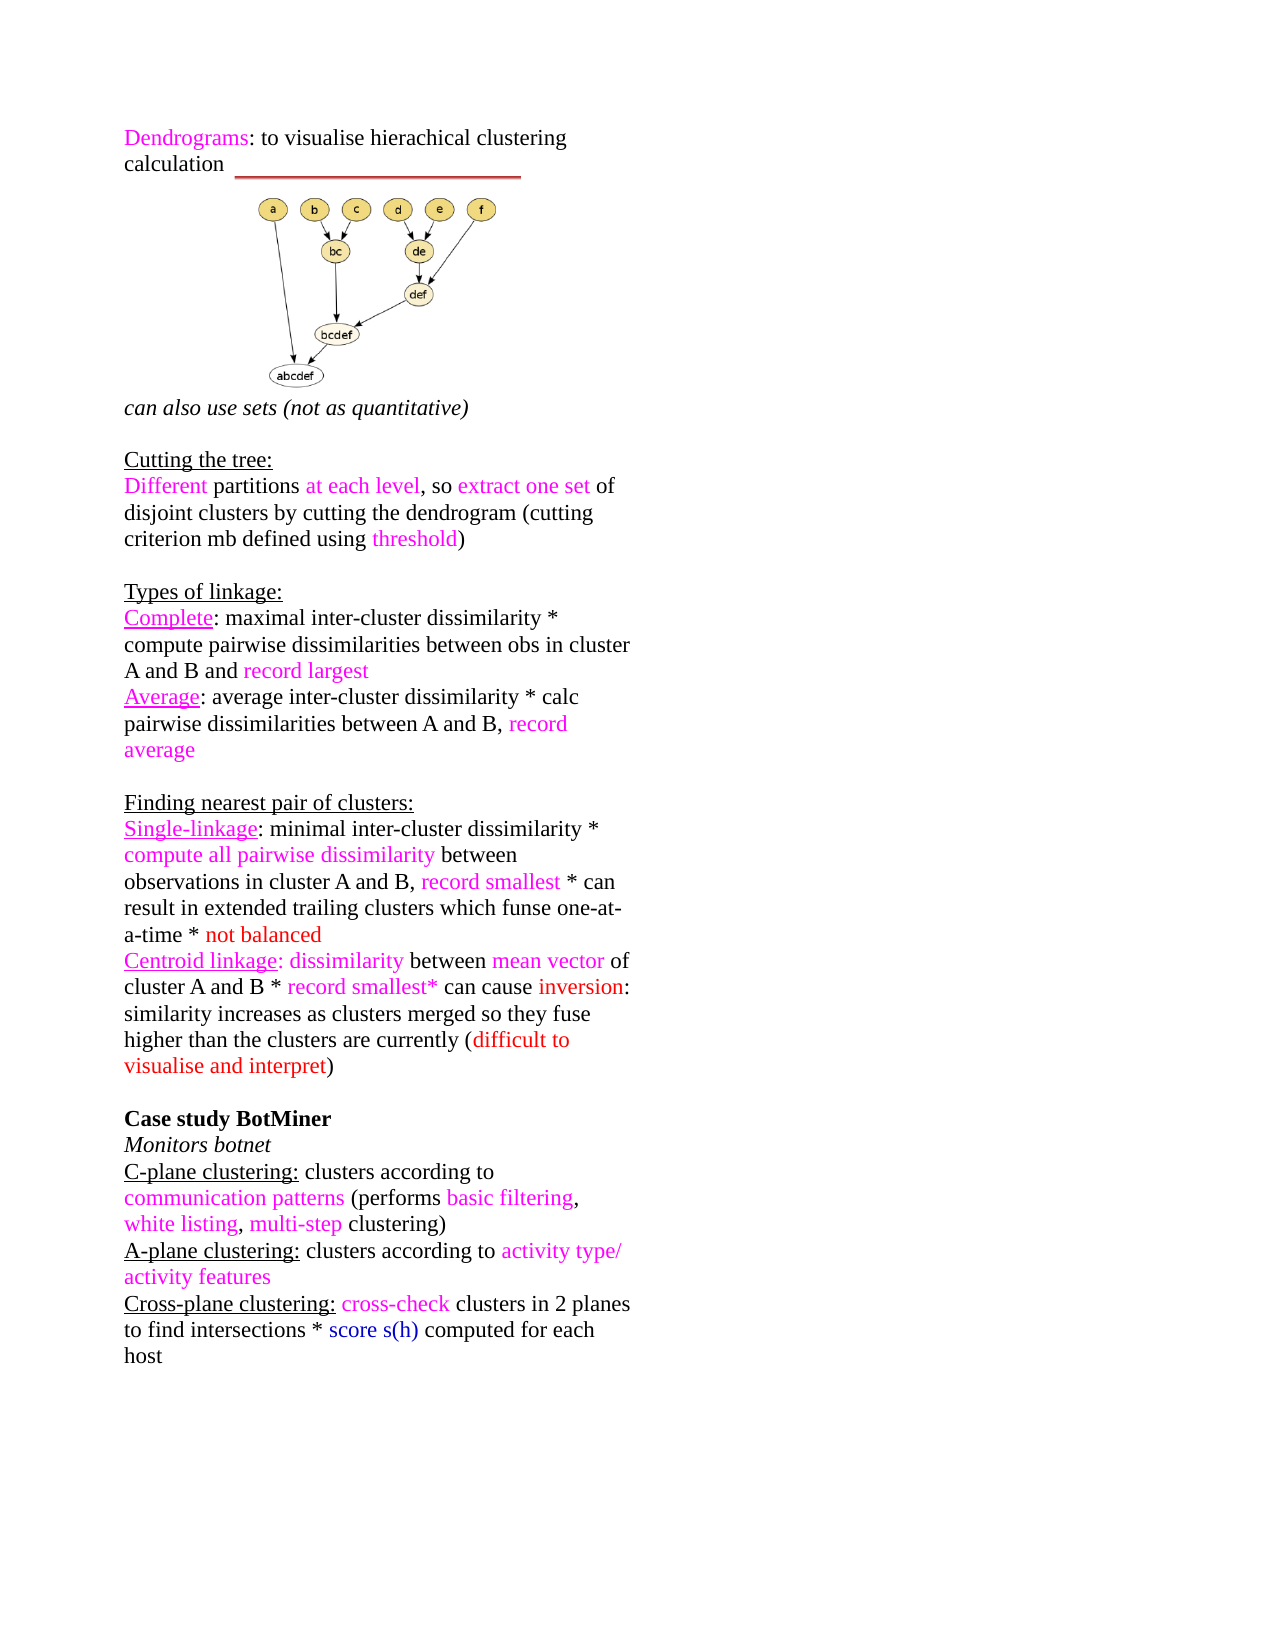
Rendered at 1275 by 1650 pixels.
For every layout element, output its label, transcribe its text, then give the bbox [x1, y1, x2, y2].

table_cell Dendrograms: to visualise hierachical clustering calculation can also use sets (not as quantitative) Cutting the tree: Different partitions at each level, so extract one set of disjoint clusters by cutting the dendrogram (cutting criterion mb defined using threshold) Types of linkage: Complete: maximal inter-cluster dissimilarity * compute pairwise dissimilarities between obs in cluster A and B and record largest Average: average inter-cluster dissimilarity * calc pairwise dissimilarities between A and B, record average Finding nearest pair of clusters: Single-linkage: minimal inter-cluster dissimilarity * compute all pairwise dissimilarity between observations in cluster A and B, record smallest * can result in extended trailing clusters which funse one-at-a-time * not balanced Centroid linkage: dissimilarity between mean vector of cluster A and B * record smallest* can cause inversion: similarity increases as clusters merged so they fuse higher than the clusters are currently (difficult to visualise and interpret) Case study BotMiner Monitors botnet C-plane clustering: clusters according to communication patterns (performs basic filtering, white listing, multi-step clustering) A-plane clustering: clusters according to activity type/ activity features Cross-plane clustering: cross-check clusters in 2 planes to find intersections * score s(h) computed for each host [119, 119, 637, 1374]
table_cell [638, 119, 1157, 1374]
picture [234, 176, 521, 394]
